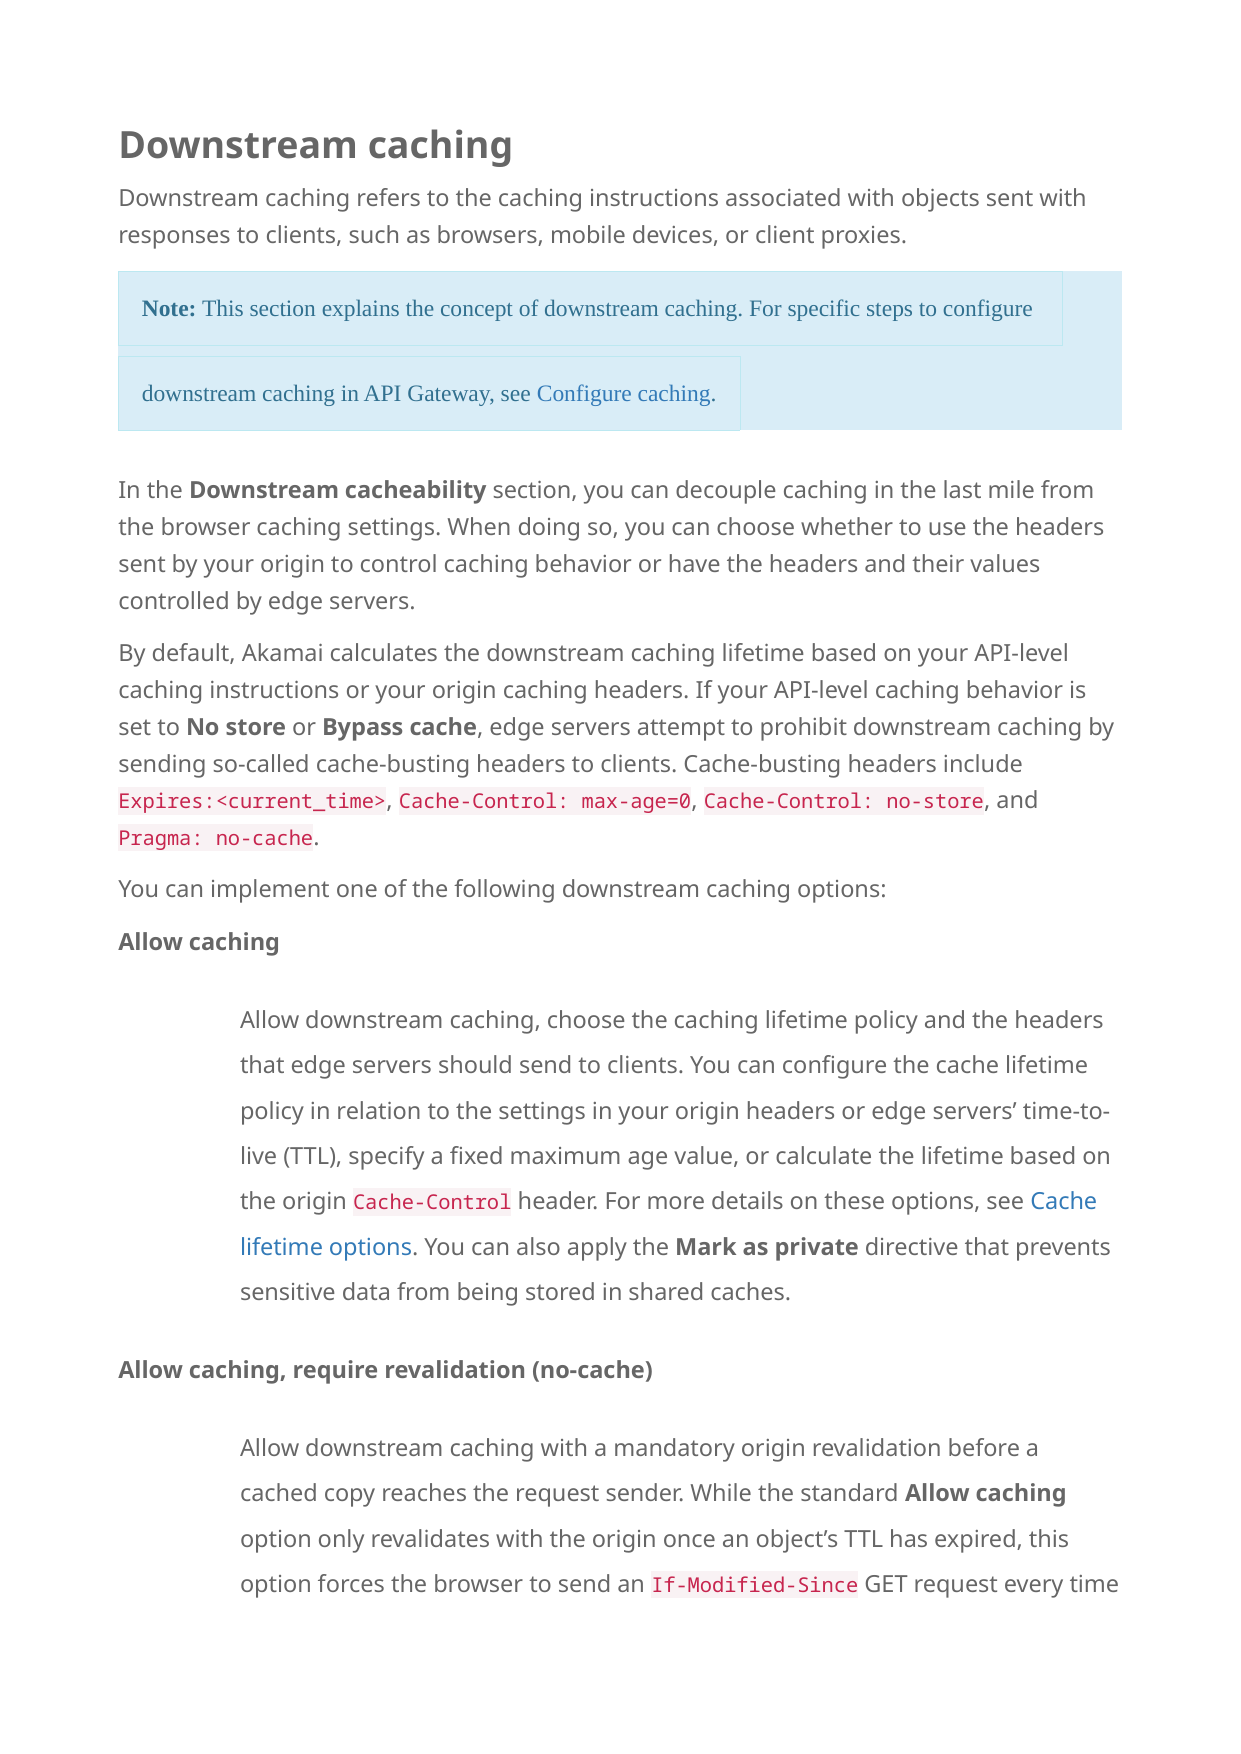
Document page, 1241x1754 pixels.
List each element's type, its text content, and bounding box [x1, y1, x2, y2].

list Allow downstream caching, choose the caching lifetime policy and the headers that edge servers should send to clients. You can configure the cache lifetime policy in relation to the settings in your origin headers or edge servers’ time-to-live (TTL), specify a fixed maximum age value, or calculate the lifetime based on the origin Cache-Control header. For more details on these options, see Cache lifetime options. You can also apply the Mark as private directive that prevents sensitive data from being stored in shared caches. [240, 1003, 1122, 1307]
subtitle Downstream caching [118, 118, 1122, 169]
text Downstream caching refers to the caching instructions associated with objects sent with responses to clients, such as browsers, mobile devices, or client proxies. [118, 182, 1122, 250]
text Note: This section explains the concept of downstream caching. For specific steps to configure downstream caching in API Gateway, see Configure caching. [118, 271, 1122, 430]
text By default, Akamai calculates the downstream caching lifetime based on your API-level caching instructions or your origin caching headers. If your API-level caching behavior is set to No store or Bypass cache, edge servers attempt to prohibit downstream caching by sending so-called cache-busting headers to clients. Cache-busting headers include Expires:<current_time>, Cache-Control: max-age=0, Cache-Control: no-store, and Pragma: no-cache. [118, 637, 1122, 852]
text You can implement one of the following downstream caching options: [118, 873, 1122, 905]
list Allow downstream caching with a mandatory origin revalidation before a cached copy reaches the request sender. While the standard Allow caching option only revalidates with the origin once an object’s TTL has expired, this option forces the browser to send an If-Modified-Since GET request every time [240, 1431, 1122, 1599]
text In the Downstream cacheability section, you can decouple caching in the last mile from the browser caching settings. When doing so, you can choose whether to use the headers sent by your origin to control caching behavior or have the headers and their values controlled by edge servers. [118, 474, 1122, 616]
subtitle Allow caching, require revalidation (no-cache) [118, 1353, 1122, 1385]
subtitle Allow caching [118, 925, 1122, 957]
